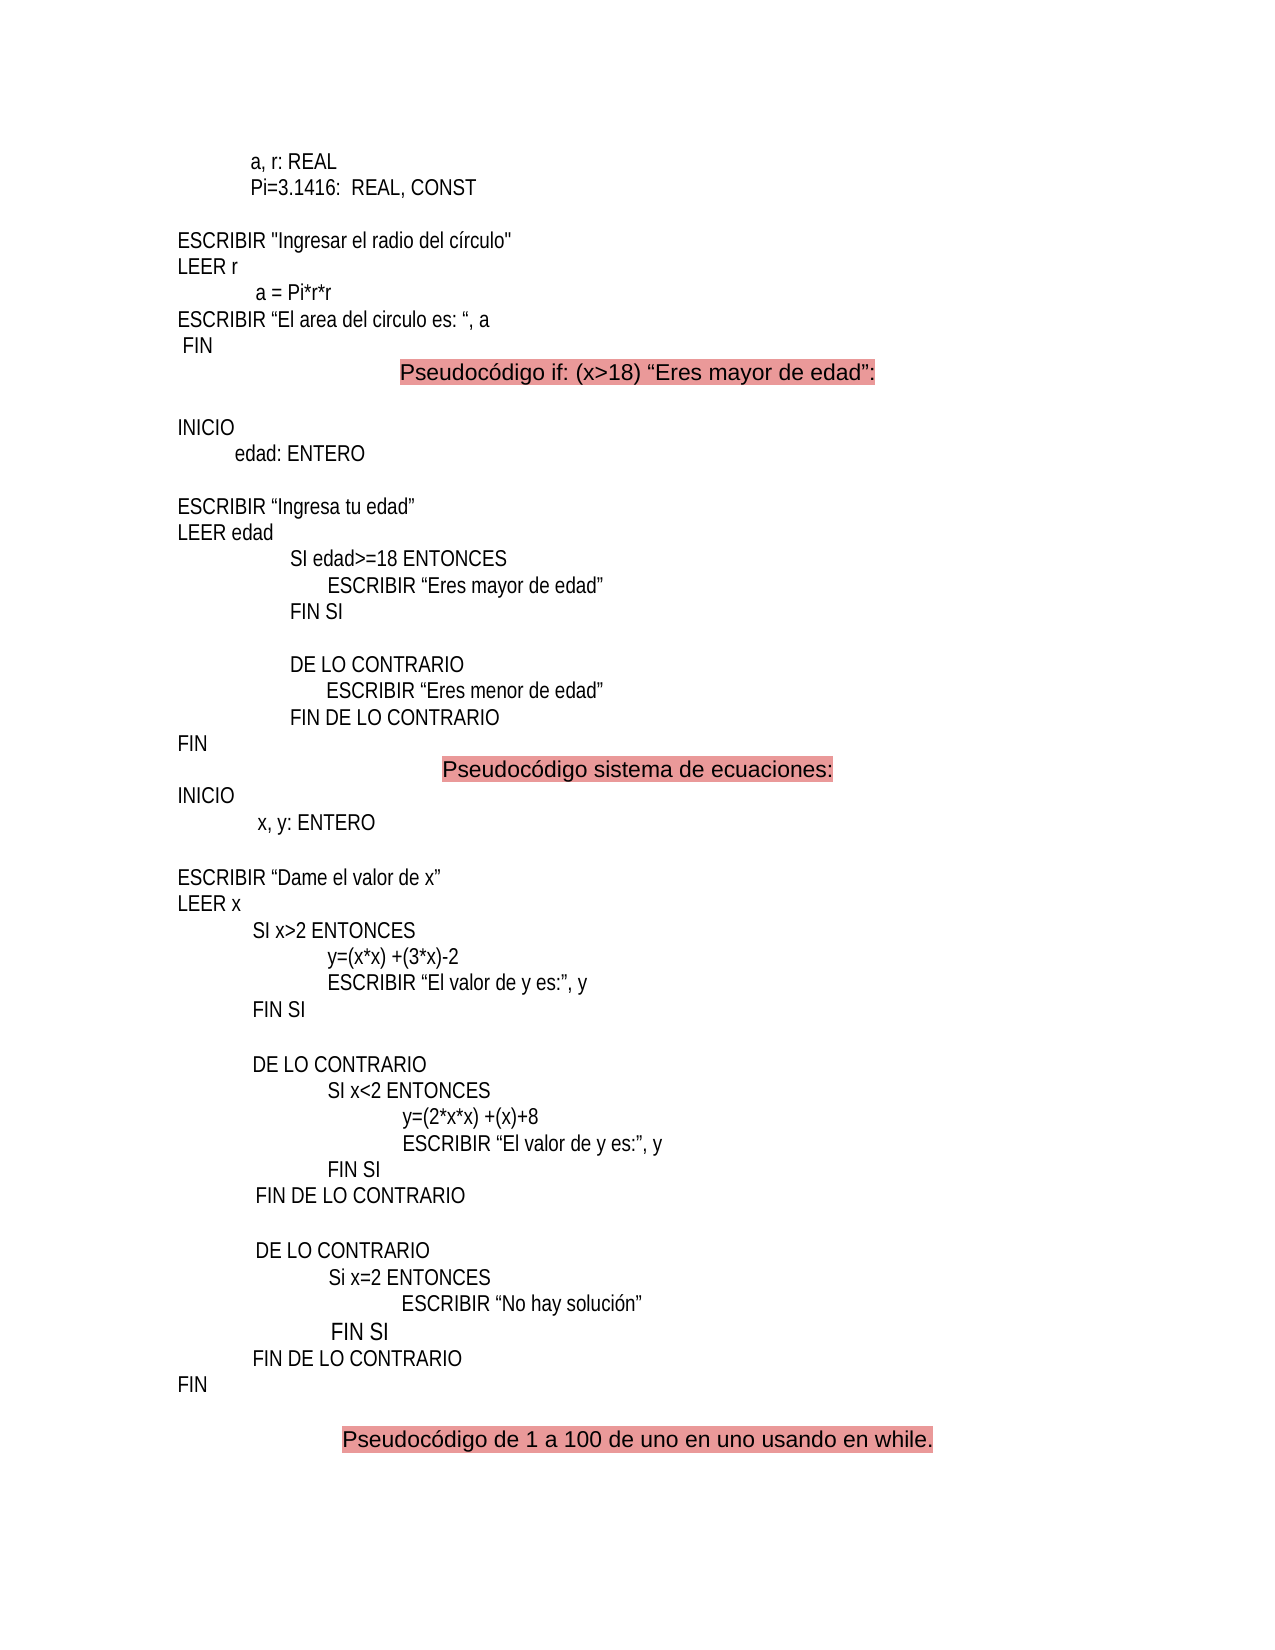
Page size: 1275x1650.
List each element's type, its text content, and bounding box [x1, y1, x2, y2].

text Pseudocódigo if: (x>18) “Eres mayor de edad”: [177, 358, 1098, 385]
text y=(2*x*x) +(x)+8 [327, 1103, 1098, 1130]
text FIN SI [177, 1316, 1098, 1345]
text DE LO CONTRARIO [290, 651, 1098, 677]
text SI edad>=18 ENTONCES [290, 545, 1098, 572]
text FIN DE LO CONTRARIO [290, 703, 1098, 730]
text Pseudocódigo sistema de ecuaciones: [177, 756, 1098, 782]
text ESCRIBIR “El valor de y es:”, y [177, 1130, 1098, 1156]
text DE LO CONTRARIO [252, 1051, 1098, 1077]
text FIN SI [252, 996, 1098, 1022]
text ESCRIBIR “Ingresa tu edad” [177, 493, 1098, 519]
text FIN SI [290, 598, 1098, 624]
text FIN [177, 1371, 1098, 1398]
text ESCRIBIR “El area del circulo es: “, a [177, 306, 1098, 332]
text a = Pi*r*r [177, 279, 1098, 306]
text ESCRIBIR “No hay solución” [177, 1290, 1098, 1316]
text INICIO [177, 413, 1098, 440]
text FIN [177, 730, 1098, 756]
text Si x=2 ENTONCES [177, 1264, 1098, 1290]
text LEER edad [177, 519, 1098, 545]
text SI x>2 ENTONCES [252, 917, 1098, 943]
text edad: ENTERO [177, 440, 1098, 466]
text ESCRIBIR “Dame el valor de x” [177, 864, 1098, 890]
text INICIO [177, 782, 1098, 809]
text FIN [177, 332, 1098, 358]
text LEER x [177, 890, 1098, 917]
text LEER r [177, 253, 1098, 279]
text FIN DE LO CONTRARIO [177, 1182, 1098, 1209]
text a, r: REAL [177, 148, 1098, 174]
text ESCRIBIR “Eres mayor de edad” [290, 572, 1098, 598]
text DE LO CONTRARIO [177, 1237, 1098, 1264]
text Pi=3.1416: REAL, CONST [177, 174, 1098, 200]
text ESCRIBIR “Eres menor de edad” [290, 677, 1098, 703]
text x, y: ENTERO [252, 809, 1098, 835]
text SI x<2 ENTONCES [252, 1077, 1098, 1103]
text ESCRIBIR "Ingresar el radio del círculo" [177, 227, 1098, 253]
text FIN DE LO CONTRARIO [252, 1345, 1098, 1371]
text ESCRIBIR “El valor de y es:”, y [177, 969, 1098, 996]
text FIN SI [252, 1156, 1098, 1182]
text Pseudocódigo de 1 a 100 de uno en uno usando en while. [177, 1426, 1098, 1453]
text y=(x*x) +(3*x)-2 [252, 943, 1098, 969]
